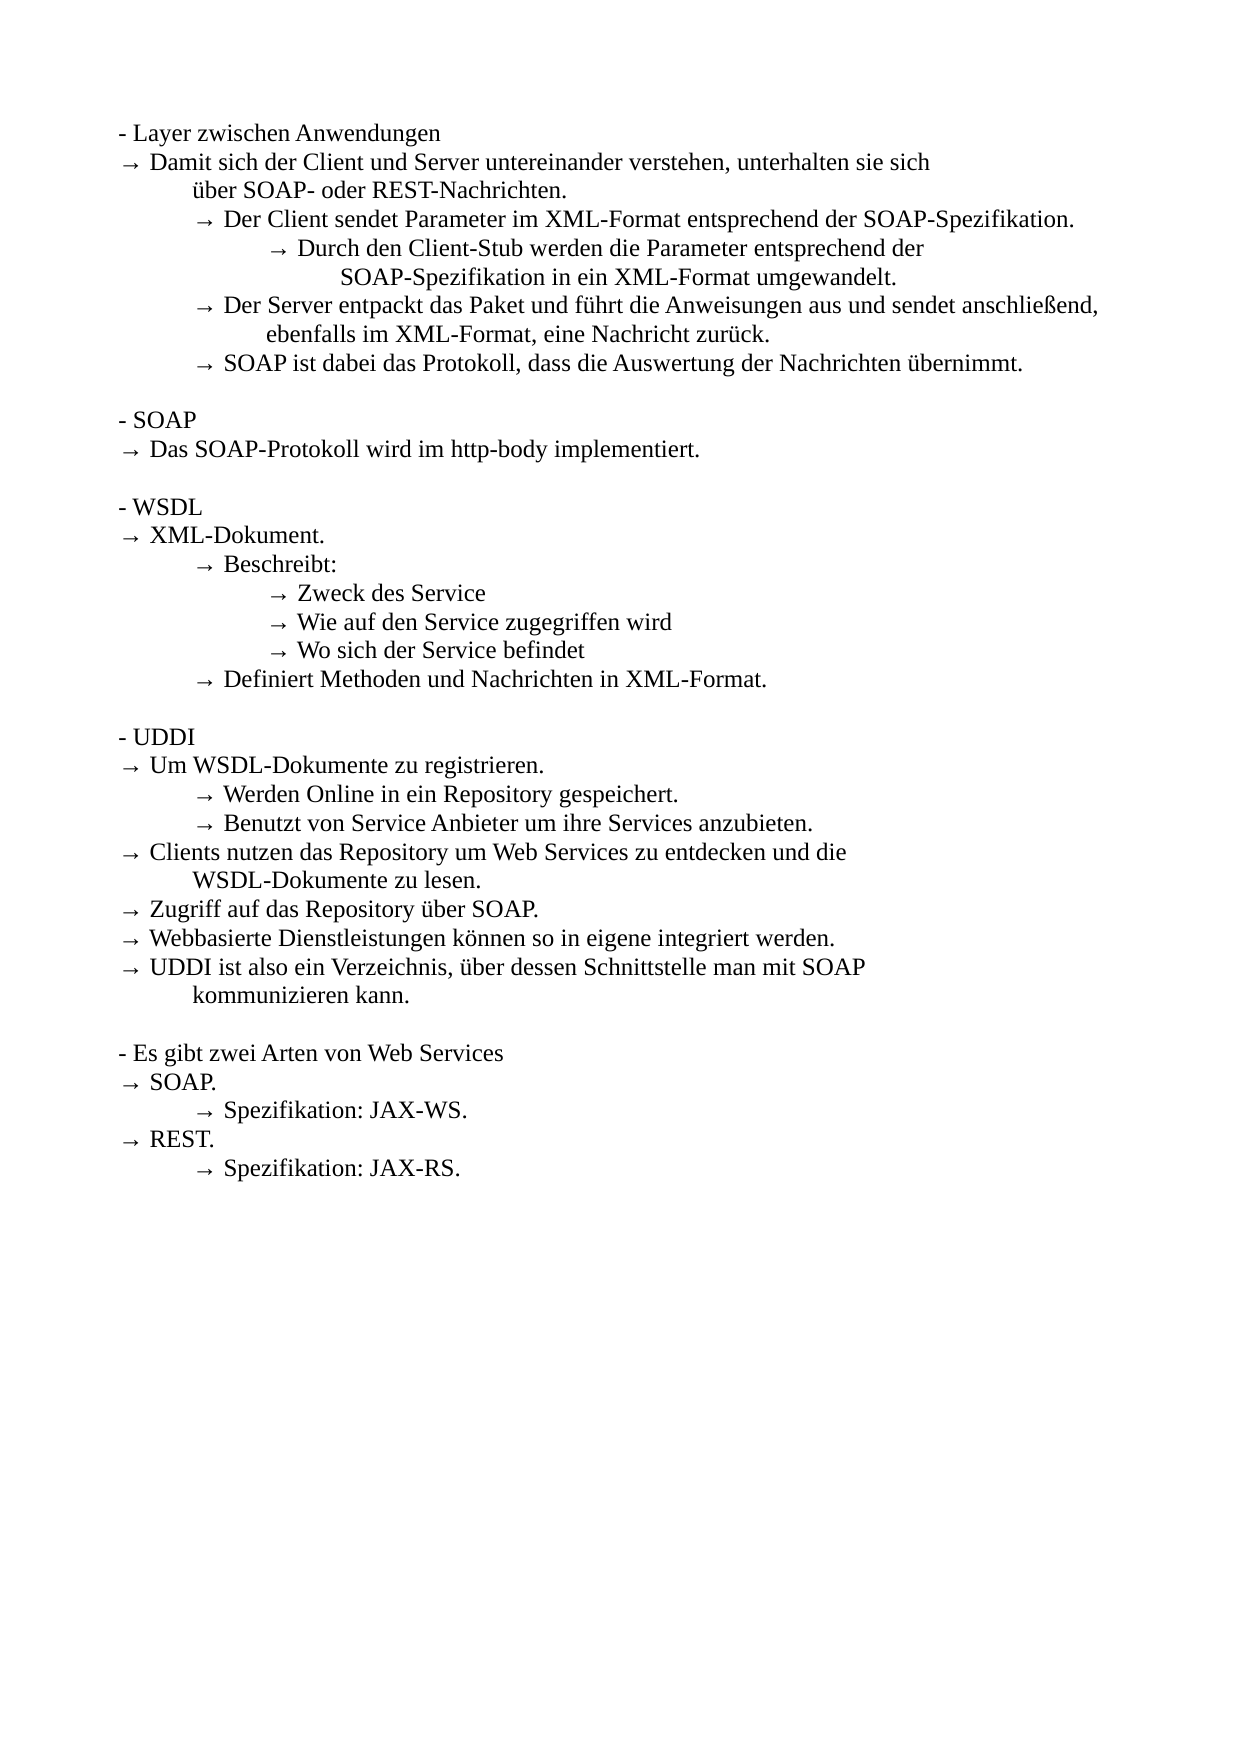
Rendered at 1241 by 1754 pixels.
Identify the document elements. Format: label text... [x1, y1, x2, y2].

text → Durch den Client-Stub werden die Parameter entsprechend der [118, 233, 1122, 262]
text → Das SOAP-Protokoll wird im http-body implementiert. [118, 434, 1122, 463]
text → Wie auf den Service zugegriffen wird [118, 607, 1122, 636]
text → Webbasierte Dienstleistungen können so in eigene integriert werden. [118, 923, 1122, 952]
text → Um WSDL-Dokumente zu registrieren. [118, 751, 1122, 779]
text → Wo sich der Service befindet [118, 636, 1122, 664]
text - Layer zwischen Anwendungen [118, 118, 1122, 147]
text → REST. [118, 1124, 1122, 1153]
text WSDL-Dokumente zu lesen. [118, 866, 1122, 894]
text → Definiert Methoden und Nachrichten in XML-Format. [118, 664, 1122, 693]
text → Zweck des Service [118, 578, 1122, 607]
text - WSDL [118, 492, 1122, 521]
text - Es gibt zwei Arten von Web Services [118, 1038, 1122, 1067]
text - UDDI [118, 722, 1122, 751]
text → Clients nutzen das Repository um Web Services zu entdecken und die [118, 837, 1122, 866]
text → XML-Dokument. [118, 521, 1122, 549]
text → Der Server entpackt das Paket und führt die Anweisungen aus und sendet anschließend, [118, 291, 1122, 319]
text → Werden Online in ein Repository gespeichert. [118, 779, 1122, 808]
text → Beschreibt: [118, 549, 1122, 578]
text - SOAP [118, 406, 1122, 434]
text SOAP-Spezifikation in ein XML-Format umgewandelt. [118, 262, 1122, 291]
text → SOAP. [118, 1067, 1122, 1096]
text → SOAP ist dabei das Protokoll, dass die Auswertung der Nachrichten übernimmt. [118, 348, 1122, 377]
text → Spezifikation: JAX-WS. [118, 1096, 1122, 1124]
text → Zugriff auf das Repository über SOAP. [118, 894, 1122, 923]
text → Benutzt von Service Anbieter um ihre Services anzubieten. [118, 808, 1122, 837]
text → Der Client sendet Parameter im XML-Format entsprechend der SOAP-Spezifikation. [118, 204, 1122, 233]
text → Spezifikation: JAX-RS. [118, 1153, 1122, 1182]
text → Damit sich der Client und Server untereinander verstehen, unterhalten sie sich [118, 147, 1122, 176]
text über SOAP- oder REST-Nachrichten. [118, 176, 1122, 204]
text ebenfalls im XML-Format, eine Nachricht zurück. [118, 319, 1122, 348]
text kommunizieren kann. [118, 981, 1122, 1009]
text → UDDI ist also ein Verzeichnis, über dessen Schnittstelle man mit SOAP [118, 952, 1122, 981]
